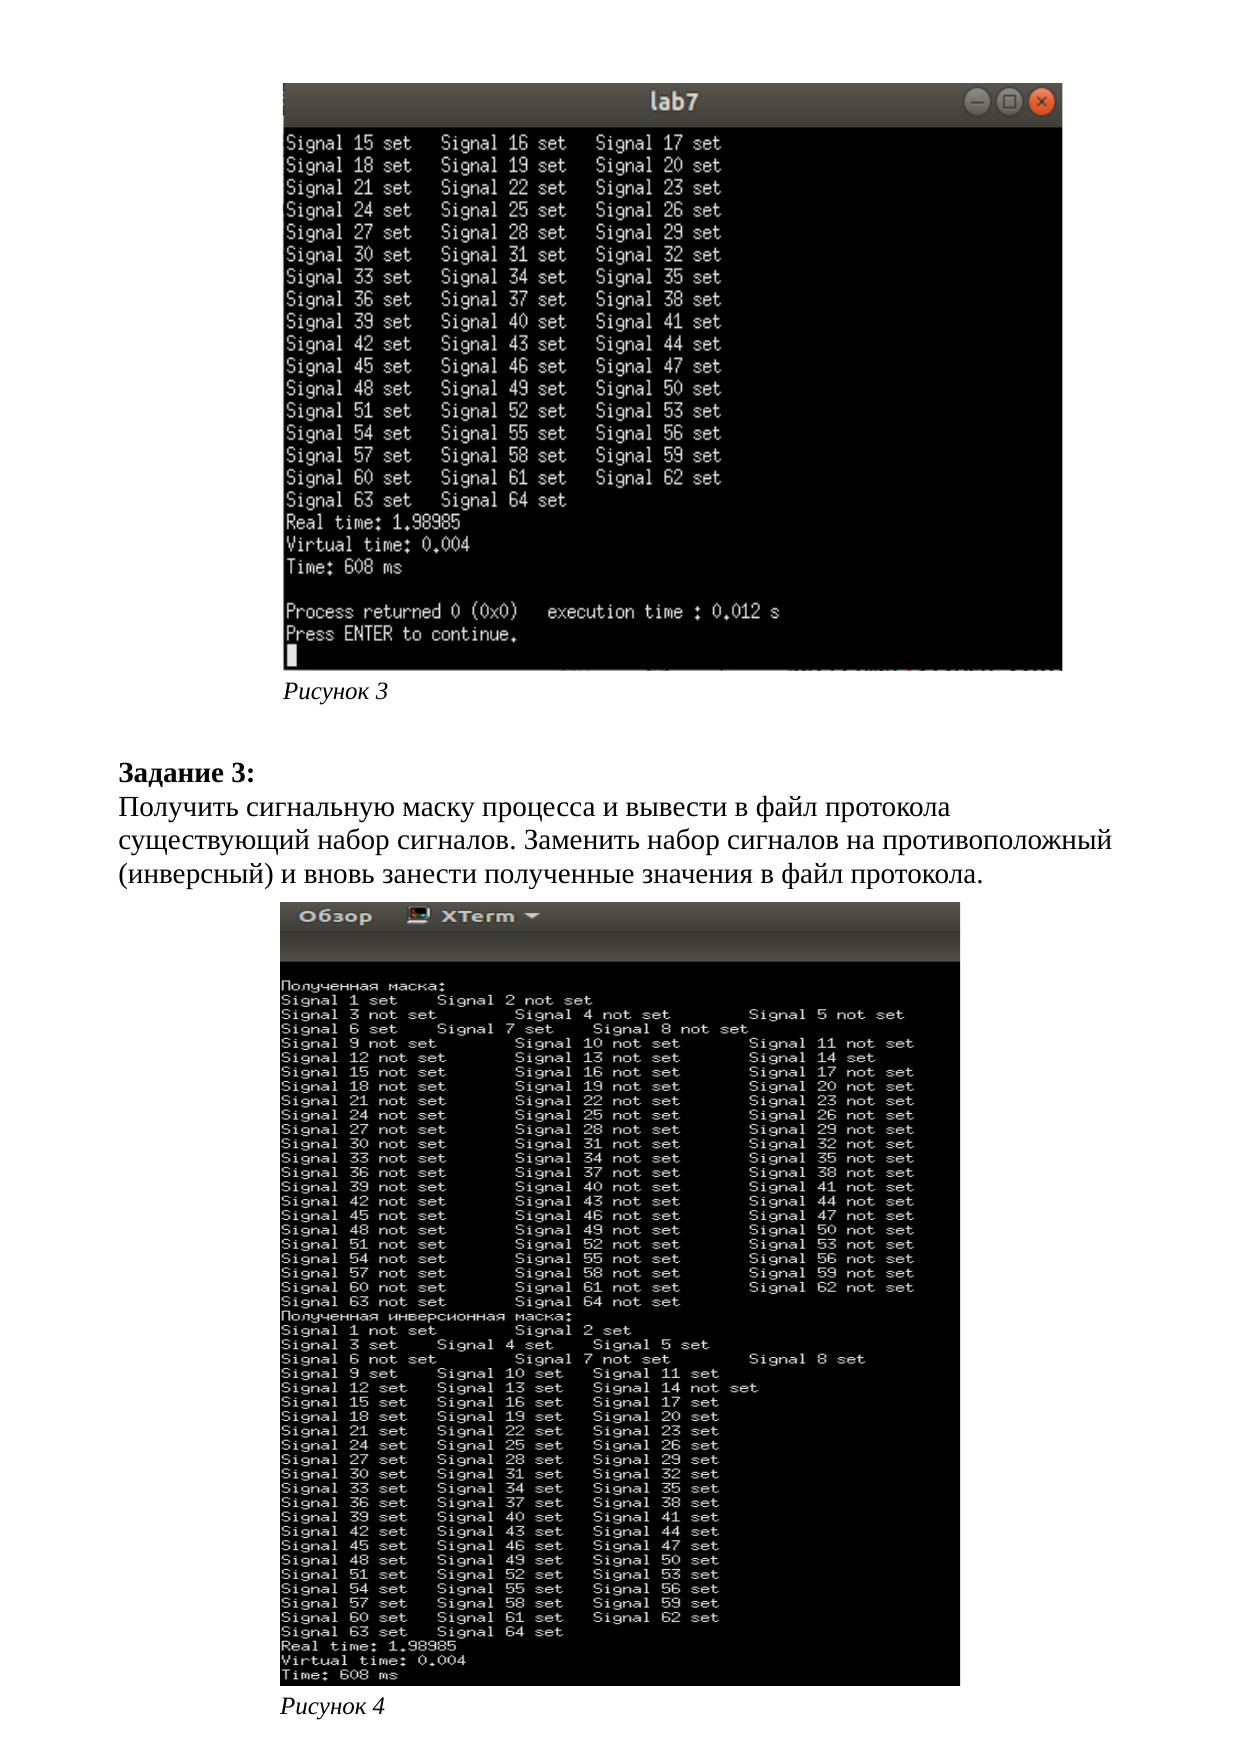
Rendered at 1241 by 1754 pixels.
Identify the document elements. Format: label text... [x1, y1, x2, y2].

text Задание 3: [118, 755, 1122, 789]
text Рисунок 3 [283, 83, 1063, 705]
text (инверсный) и вновь занести полученные значения в файл протокола. [118, 856, 1122, 889]
text Получить сигнальную маску процесса и вывести в файл протокола существующий набор сигналов. Заменить набор сигналов на противоположный [118, 789, 1122, 856]
text Рисунок 4 [280, 902, 960, 1720]
picture [282, 83, 340, 671]
